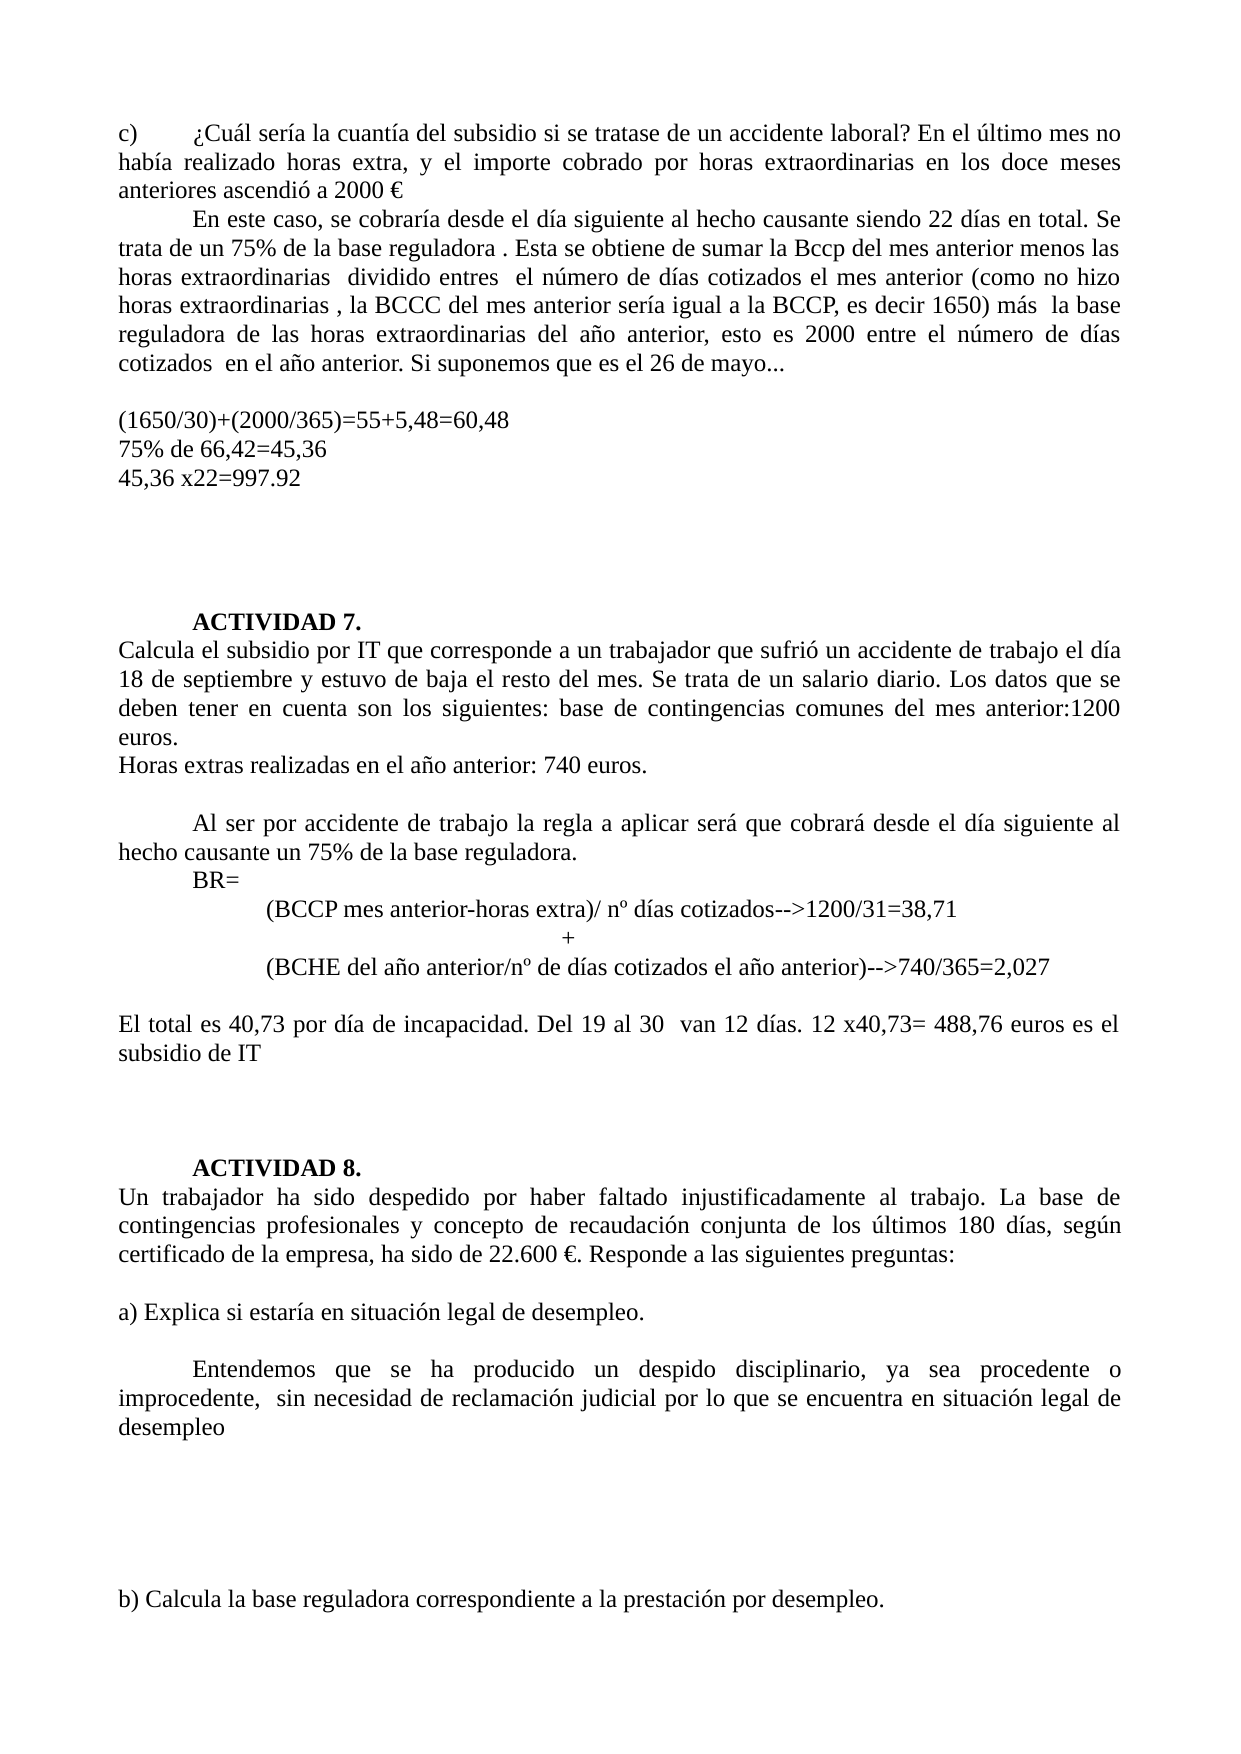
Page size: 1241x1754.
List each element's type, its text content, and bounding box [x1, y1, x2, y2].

text ACTIVIDAD 7. [118, 607, 1122, 636]
text El total es 40,73 por día de incapacidad. Del 19 al 30 van 12 días. 12 x40,73= 488,76 euros es el subsidio de IT [118, 1009, 1122, 1067]
text + [118, 923, 1122, 952]
text En este caso, se cobraría desde el día siguiente al hecho causante siendo 22 días en total. Se trata de un 75% de la base reguladora . Esta se obtiene de sumar la Bccp del mes anterior menos las horas extraordinarias dividido entres el número de días cotizados el mes anterior (como no hizo horas extraordinarias , la BCCC del mes anterior sería igual a la BCCP, es decir 1650) más la base reguladora de las horas extraordinarias del año anterior, esto es 2000 entre el número de días cotizados en el año anterior. Si suponemos que es el 26 de mayo... [118, 204, 1122, 377]
text (BCHE del año anterior/nº de días cotizados el año anterior)-->740/365=2,027 [118, 952, 1122, 981]
text 45,36 x22=997.92 [118, 463, 1122, 492]
text BR= [118, 866, 1122, 894]
text (BCCP mes anterior-horas extra)/ nº días cotizados-->1200/31=38,71 [118, 894, 1122, 923]
text 75% de 66,42=45,36 [118, 434, 1122, 463]
text a) Explica si estaría en situación legal de desempleo. [118, 1297, 1122, 1326]
text Un trabajador ha sido despedido por haber faltado injustificadamente al trabajo. La base de contingencias profesionales y concepto de recaudación conjunta de los últimos 180 días, según certificado de la empresa, ha sido de 22.600 €. Responde a las siguientes preguntas: [118, 1182, 1122, 1268]
text b) Calcula la base reguladora correspondiente a la prestación por desempleo. [118, 1584, 1122, 1613]
text ACTIVIDAD 8. [118, 1153, 1122, 1182]
text (1650/30)+(2000/365)=55+5,48=60,48 [118, 406, 1122, 434]
text Horas extras realizadas en el año anterior: 740 euros. [118, 751, 1122, 779]
text Entendemos que se ha producido un despido disciplinario, ya sea procedente o improcedente, sin necesidad de reclamación judicial por lo que se encuentra en situación legal de desempleo [118, 1354, 1122, 1441]
text Calcula el subsidio por IT que corresponde a un trabajador que sufrió un accidente de trabajo el día 18 de septiembre y estuvo de baja el resto del mes. Se trata de un salario diario. Los datos que se deben tener en cuenta son los siguientes: base de contingencias comunes del mes anterior:1200 euros. [118, 636, 1122, 751]
text Al ser por accidente de trabajo la regla a aplicar será que cobrará desde el día siguiente al hecho causante un 75% de la base reguladora. [118, 808, 1122, 866]
list ¿Cuál sería la cuantía del subsidio si se tratase de un accidente laboral? En el último mes no había realizado horas extra, y el importe cobrado por horas extraordinarias en los doce meses anteriores ascendió a 2000 € [118, 118, 1122, 204]
